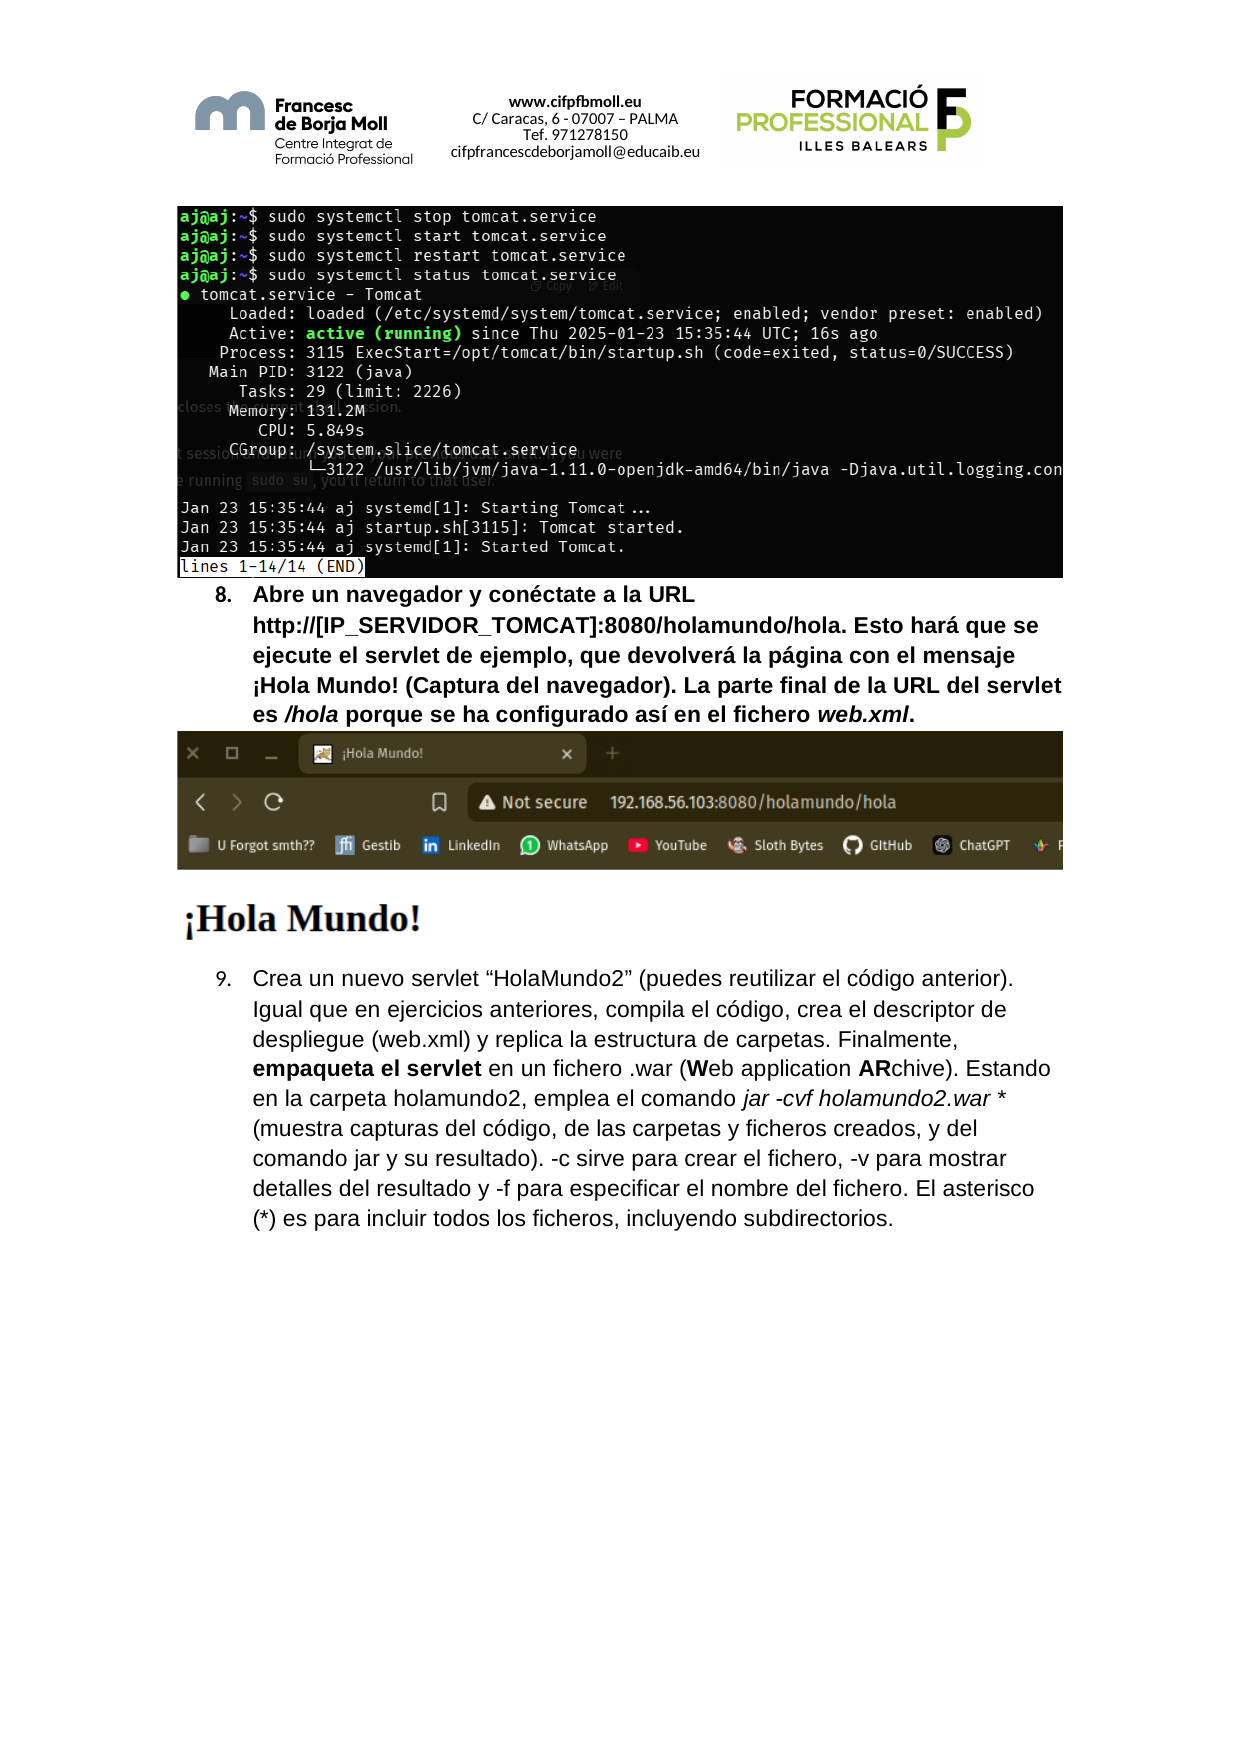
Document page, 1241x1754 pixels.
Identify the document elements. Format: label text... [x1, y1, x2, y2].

picture [177, 731, 1063, 962]
picture [193, 88, 416, 169]
picture [177, 206, 1063, 578]
list Crea un nuevo servlet “HolaMundo2” (puedes reutilizar el código anterior). Igual que en ejercicios anteriores, compila el código, crea el descriptor de despliegue (web.xml) y replica la estructura de carpetas. Finalmente, empaqueta el servlet en un fichero .war (Web application ARchive). Estando en la carpeta holamundo2, emplea el comando jar -cvf holamundo2.war * (muestra capturas del código, de las carpetas y ficheros creados, y del comando jar y su resultado). -c sirve para crear el fichero, -v para mostrar detalles del resultado y -f para especificar el nombre del fichero. El asterisco (*) es para incluir todos los ficheros, incluyendo subdirectorios. [215, 965, 1063, 1231]
list Abre un navegador y conéctate a la URL http://[IP_SERVIDOR_TOMCAT]:8080/holamundo/hola. Esto hará que se ejecute el servlet de ejemplo, que devolverá la página con el mensaje ¡Hola Mundo! (Captura del navegador). La parte final de la URL del servlet es /hola porque se ha configurado así en el fichero web.xml. [215, 581, 1063, 728]
picture [724, 73, 983, 166]
